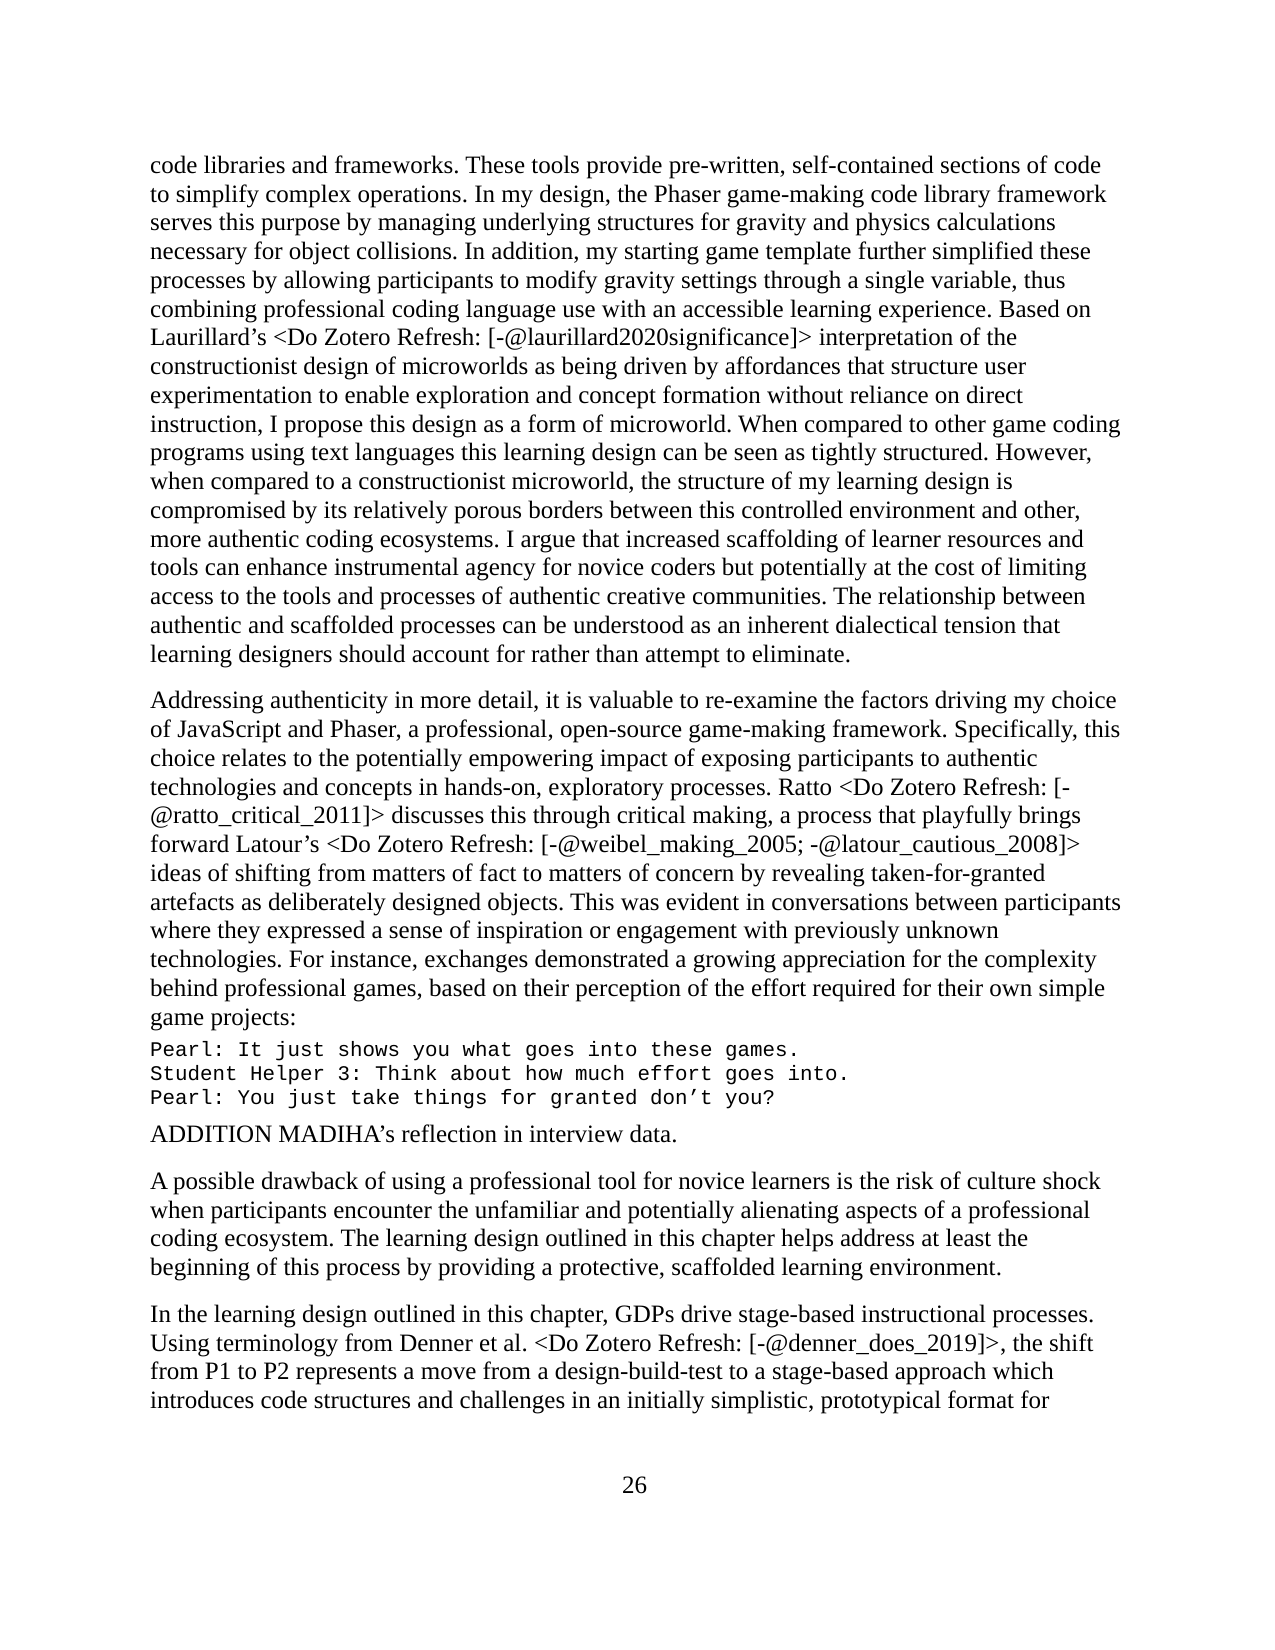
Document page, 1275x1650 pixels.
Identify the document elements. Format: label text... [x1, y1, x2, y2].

text Addressing authenticity in more detail, it is valuable to re-examine the factors driving my choice of JavaScript and Phaser, a professional, open-source game-making framework. Specifically, this choice relates to the potentially empowering impact of exposing participants to authentic technologies and concepts in hands-on, exploratory processes. Ratto <Do Zotero Refresh: [-@ratto_critical_2011]> discusses this through critical making, a process that playfully brings forward Latour’s <Do Zotero Refresh: [-@weibel_making_2005; -@latour_cautious_2008]> ideas of shifting from matters of fact to matters of concern by revealing taken-for-granted artefacts as deliberately designed objects. This was evident in conversations between participants where they expressed a sense of inspiration or engagement with previously unknown technologies. For instance, exchanges demonstrated a growing appreciation for the complexity behind professional games, based on their perception of the effort required for their own simple game projects: [150, 685, 1125, 1030]
text In the learning design outlined in this chapter, GDPs drive stage-based instructional processes. Using terminology from Denner et al. <Do Zotero Refresh: [-@denner_does_2019]>, the shift from P1 to P2 represents a move from a design-build-test to a stage-based approach which introduces code structures and challenges in an initially simplistic, prototypical format for [150, 1299, 1125, 1414]
text Pearl: It just shows you what goes into these games. [150, 1039, 1125, 1063]
text ADDITION MADIHA’s reflection in interview data. [150, 1119, 1125, 1148]
text Pearl: You just take things for granted don’t you? [150, 1087, 1125, 1110]
text Student Helper 3: Think about how much effort goes into. [150, 1063, 1125, 1087]
text code libraries and frameworks. These tools provide pre-written, self-contained sections of code to simplify complex operations. In my design, the Phaser game-making code library framework serves this purpose by managing underlying structures for gravity and physics calculations necessary for object collisions. In addition, my starting game template further simplified these processes by allowing participants to modify gravity settings through a single variable, thus combining professional coding language use with an accessible learning experience. Based on Laurillard’s <Do Zotero Refresh: [-@laurillard2020significance]> interpretation of the constructionist design of microworlds as being driven by affordances that structure user experimentation to enable exploration and concept formation without reliance on direct instruction, I propose this design as a form of microworld. When compared to other game coding programs using text languages this learning design can be seen as tightly structured. However, when compared to a constructionist microworld, the structure of my learning design is compromised by its relatively porous borders between this controlled environment and other, more authentic coding ecosystems. I argue that increased scaffolding of learner resources and tools can enhance instrumental agency for novice coders but potentially at the cost of limiting access to the tools and processes of authentic creative communities. The relationship between authentic and scaffolded processes can be understood as an inherent dialectical tension that learning designers should account for rather than attempt to eliminate. [150, 150, 1125, 667]
text A possible drawback of using a professional tool for novice learners is the risk of culture shock when participants encounter the unfamiliar and potentially alienating aspects of a professional coding ecosystem. The learning design outlined in this chapter helps address at least the beginning of this process by providing a protective, scaffolded learning environment. [150, 1166, 1125, 1281]
